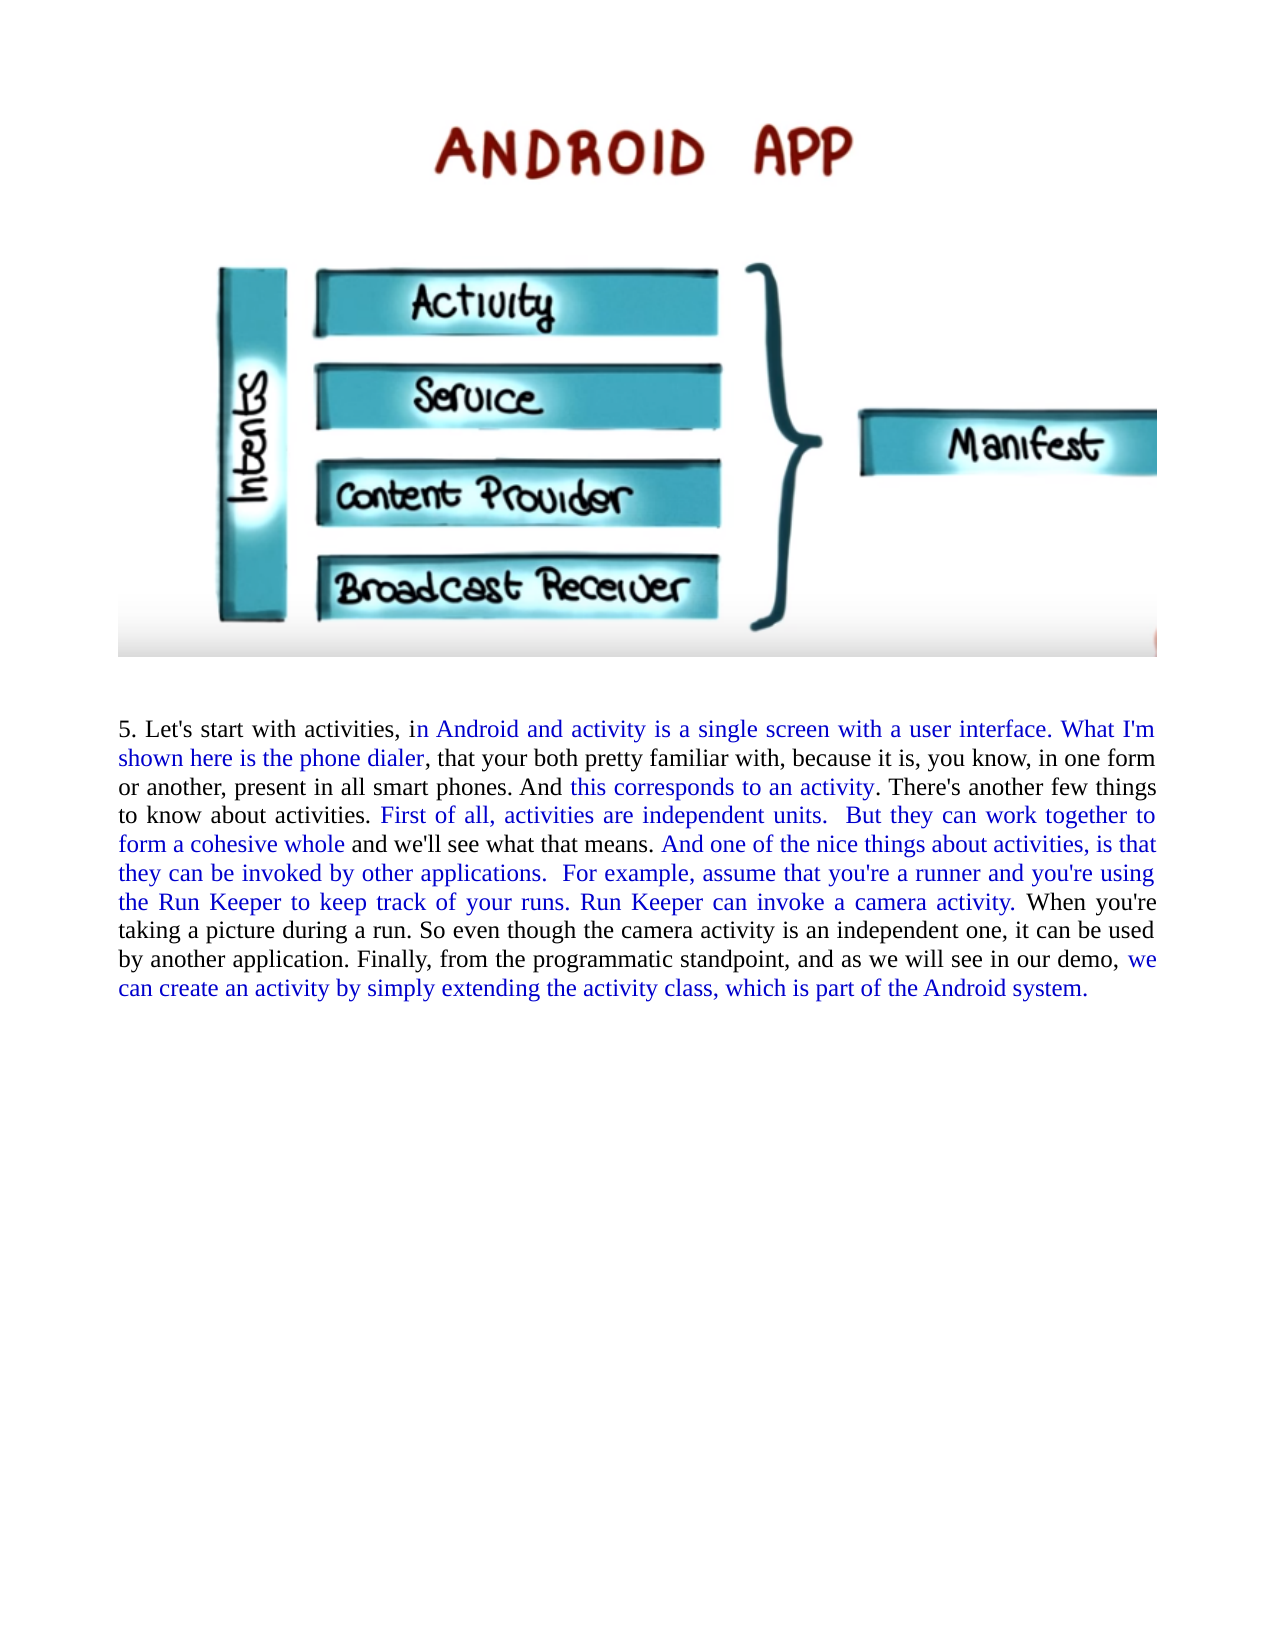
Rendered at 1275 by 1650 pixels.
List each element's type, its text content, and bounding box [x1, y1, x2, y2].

picture [118, 118, 1157, 657]
text 5. Let's start with activities, in Android and activity is a single screen with a user interface. What I'm shown here is the phone dialer, that your both pretty familiar with, because it is, you know, in one form or another, present in all smart phones. And this corresponds to an activity. There's another few things to know about activities. First of all, activities are independent units. But they can work together to form a cohesive whole and we'll see what that means. And one of the nice things about activities, is that they can be invoked by other applications. For example, assume that you're a runner and you're using the Run Keeper to keep track of your runs. Run Keeper can invoke a camera activity. When you're taking a picture during a run. So even though the camera activity is an independent one, it can be used by another application. Finally, from the programmatic standpoint, and as we will see in our demo, we can create an activity by simply extending the activity class, which is part of the Android system. [118, 714, 1157, 1002]
